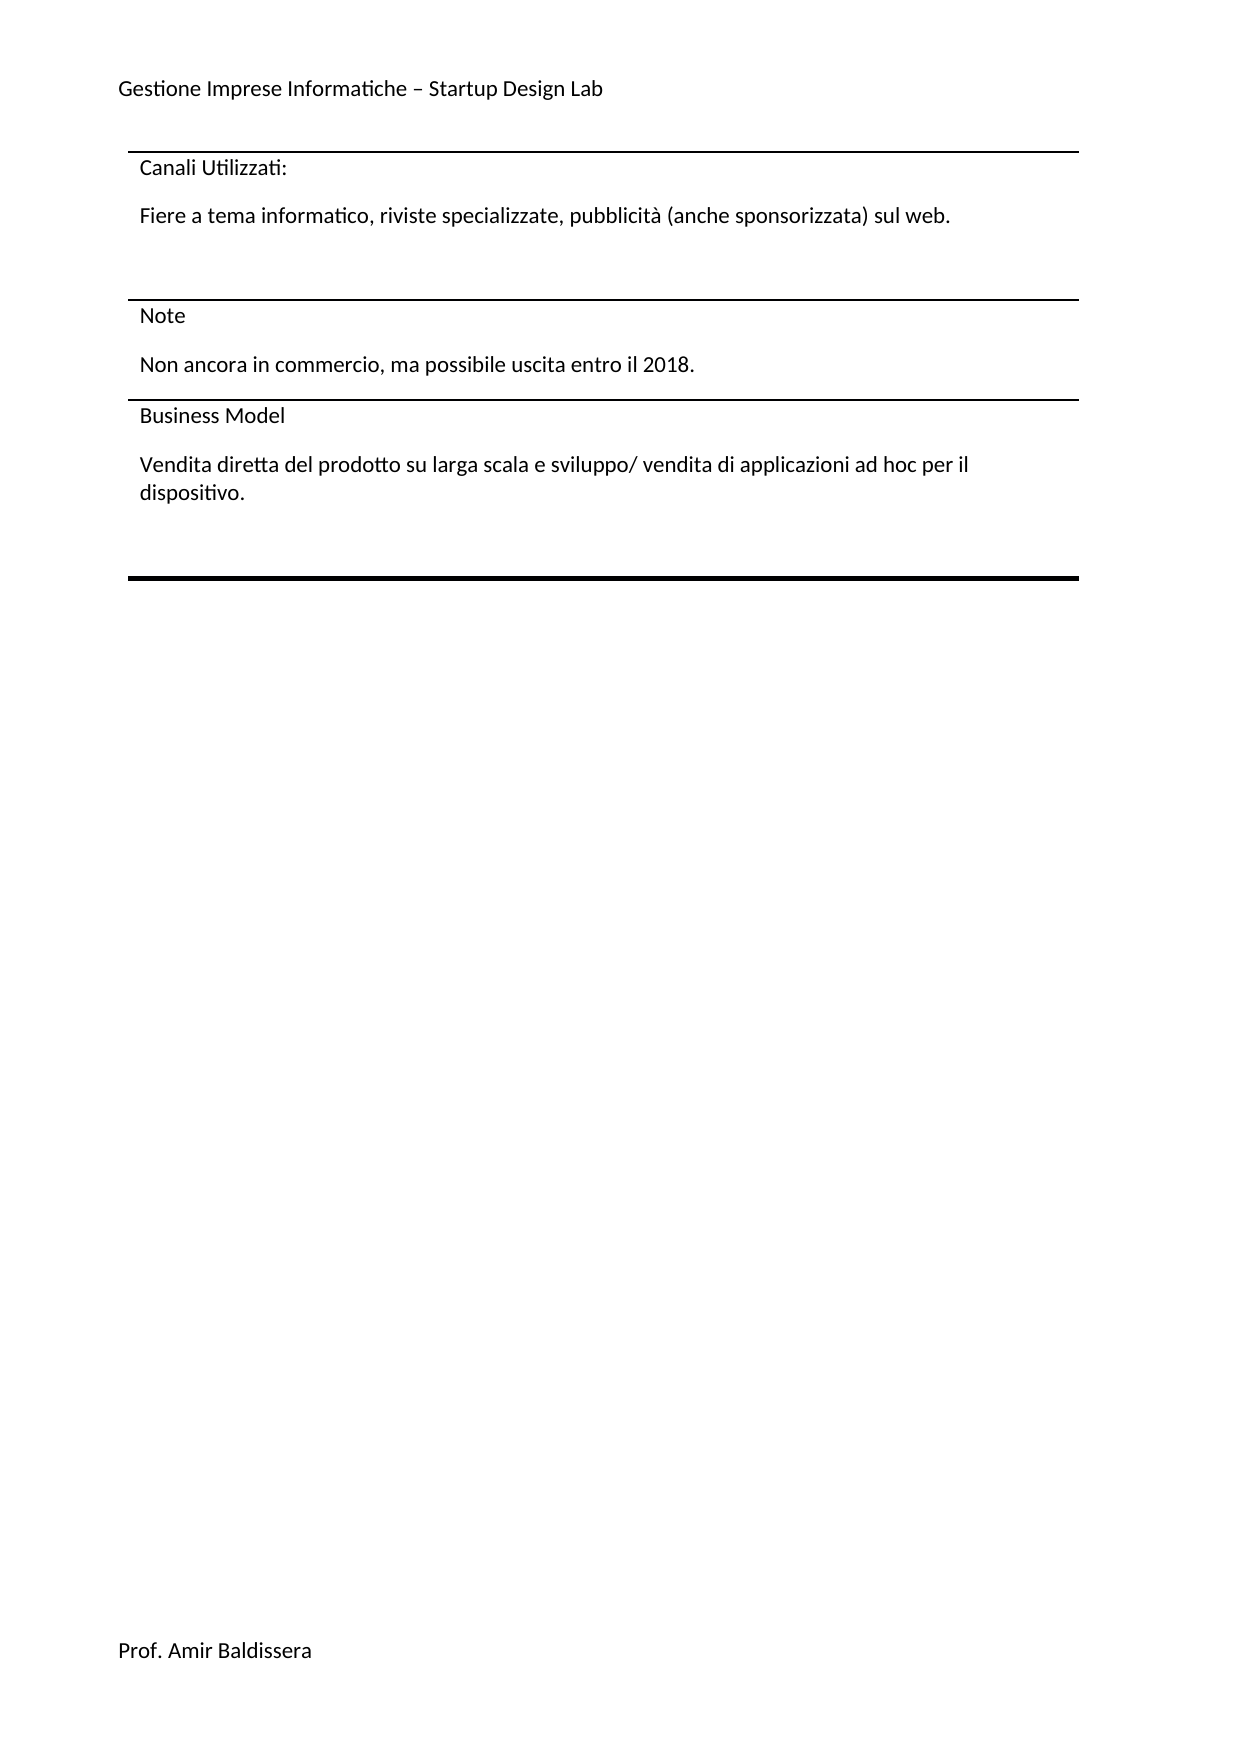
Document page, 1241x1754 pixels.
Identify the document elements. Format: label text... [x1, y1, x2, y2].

table_cell Business Model Vendita diretta del prodotto su larga scala e sviluppo/ vendita di applicazioni ad hoc per il dispositivo. [128, 401, 1078, 576]
table_cell Canali Utilizzati: Fiere a tema informatico, riviste specializzate, pubblicità (anche sponsorizzata) sul web. [128, 153, 1078, 299]
table_cell Note Non ancora in commercio, ma possibile uscita entro il 2018. [128, 301, 1078, 399]
